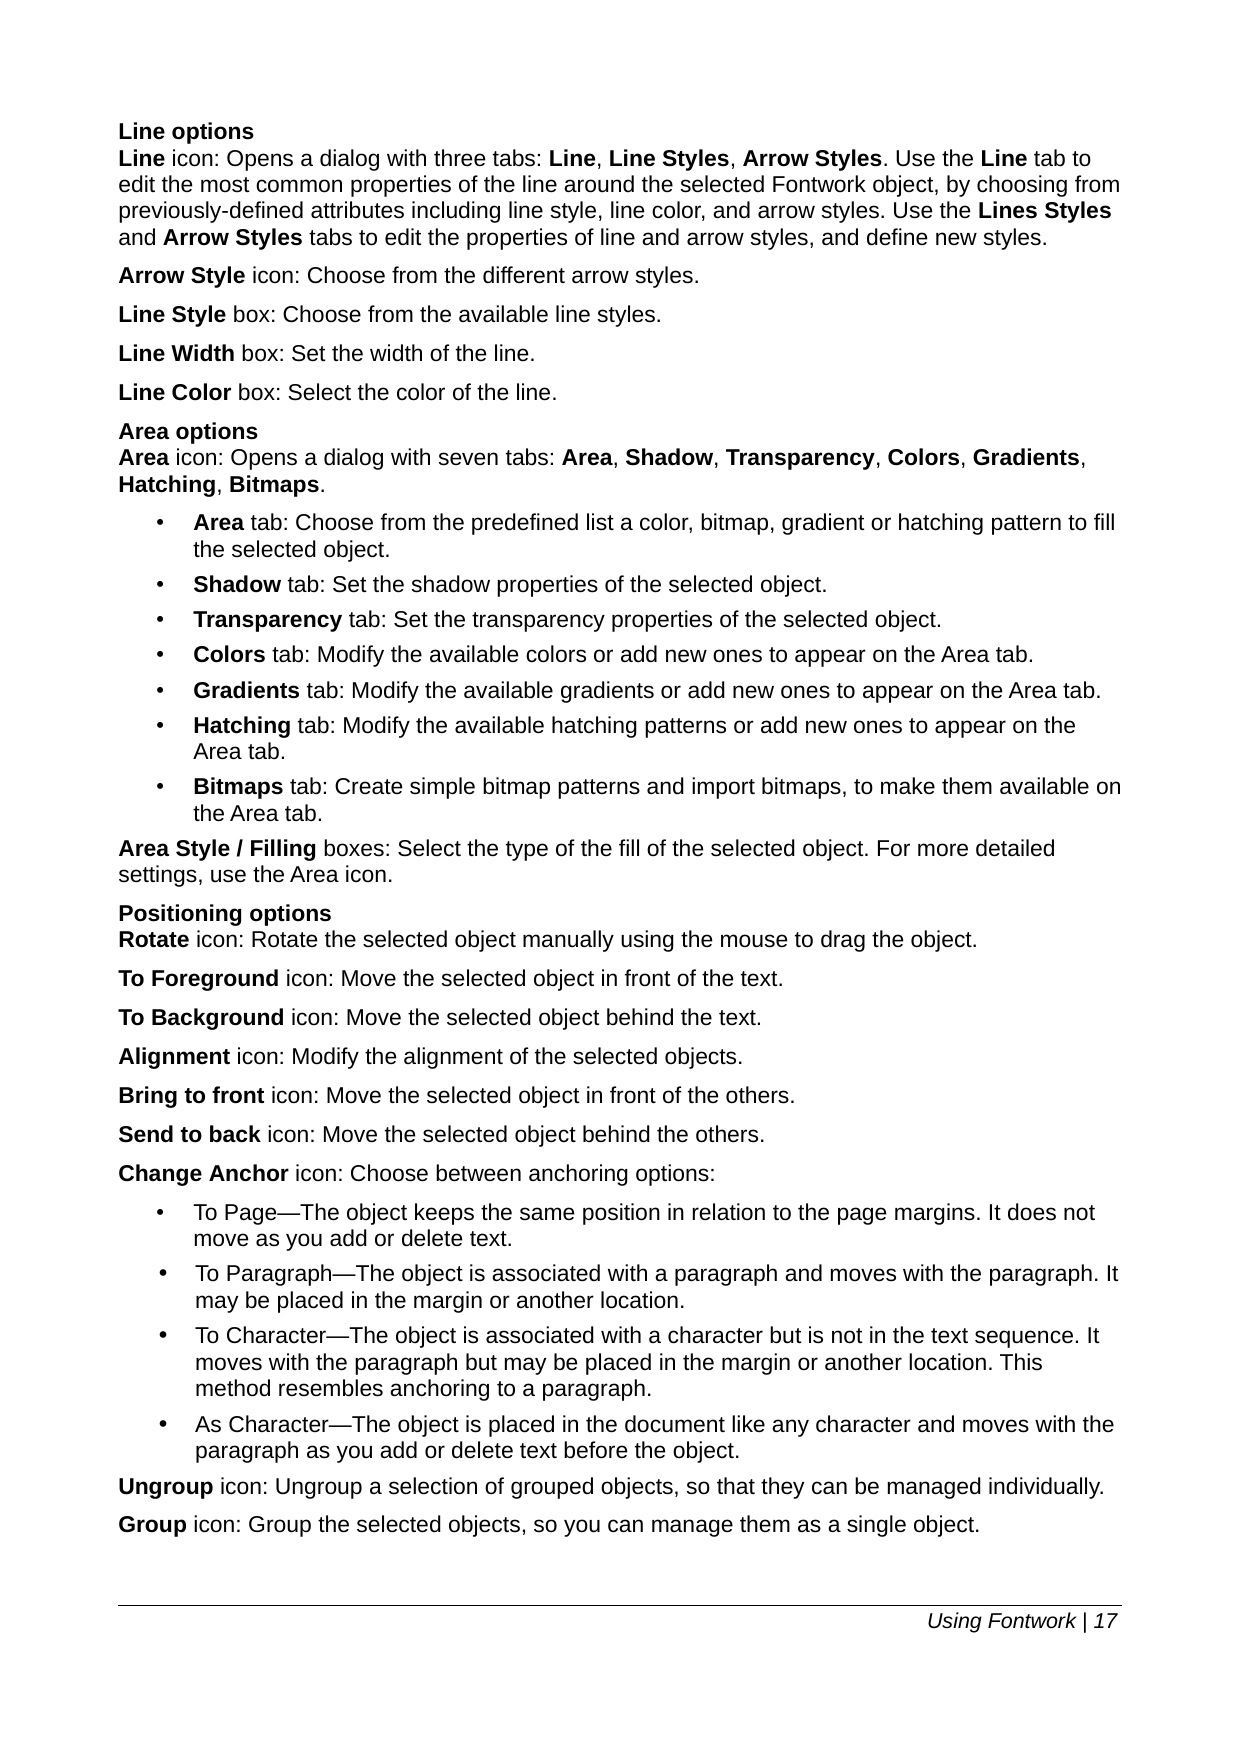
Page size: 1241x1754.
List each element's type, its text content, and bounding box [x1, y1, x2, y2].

list To Page—The object keeps the same position in relation to the page margins. It does not move as you add or delete text. [156, 1198, 1122, 1251]
text Rotate icon: Rotate the selected object manually using the mouse to drag the object. [118, 926, 1122, 953]
list To Character—The object is associated with a character but is not in the text sequence. It moves with the paragraph but may be placed in the margin or another location. This method resembles anchoring to a paragraph. [156, 1322, 1122, 1402]
list Area icon: Opens a dialog with seven tabs: Area, Shadow, Transparency, Colors, Gradients, Hatching, Bitmaps. [118, 444, 1122, 497]
list Gradients tab: Modify the available gradients or add new ones to appear on the Area tab. [156, 677, 1122, 703]
list Line icon: Opens a dialog with three tabs: Line, Line Styles, Arrow Styles. Use the Line tab to edit the most common properties of the line around the selected Fontwork object, by choosing from previously-defined attributes including line style, line color, and arrow styles. Use the Lines Styles and Arrow Styles tabs to edit the properties of line and arrow styles, and define new styles. [118, 144, 1122, 250]
text To Background icon: Move the selected object behind the text. [118, 1004, 1122, 1031]
text Area Style / Filling boxes: Select the type of the fill of the selected object. For more detailed settings, use the Area icon. [118, 835, 1122, 888]
list Colors tab: Modify the available colors or add new ones to appear on the Area tab. [156, 641, 1122, 668]
text Ungroup icon: Ungroup a selection of grouped objects, so that they can be managed individually. [118, 1473, 1122, 1499]
list As Character—The object is placed in the document like any character and moves with the paragraph as you add or delete text before the object. [156, 1411, 1122, 1464]
text Arrow Style icon: Choose from the different arrow styles. [118, 262, 1122, 289]
list Shadow tab: Set the shadow properties of the selected object. [156, 571, 1122, 597]
list Transparency tab: Set the transparency properties of the selected object. [156, 606, 1122, 632]
list Change Anchor icon: Choose between anchoring options: [118, 1159, 1122, 1186]
list Hatching tab: Modify the available hatching patterns or add new ones to appear on the Area tab. [156, 712, 1122, 764]
list Bitmaps tab: Create simple bitmap patterns and import bitmaps, to make them available on the Area tab. [156, 773, 1122, 826]
text Area options [118, 418, 1122, 444]
text Alignment icon: Modify the alignment of the selected objects. [118, 1043, 1122, 1069]
text Line Style box: Choose from the available line styles. [118, 301, 1122, 328]
list Area tab: Choose from the predefined list a color, bitmap, gradient or hatching pattern to fill the selected object. [156, 509, 1122, 562]
text Bring to front icon: Move the selected object in front of the others. [118, 1082, 1122, 1108]
text Line options [118, 118, 1122, 144]
text Send to back icon: Move the selected object behind the others. [118, 1121, 1122, 1147]
text Group icon: Group the selected objects, so you can manage them as a single object. [118, 1511, 1122, 1538]
text Line Color box: Select the color of the line. [118, 379, 1122, 405]
list To Paragraph—The object is associated with a paragraph and moves with the paragraph. It may be placed in the margin or another location. [156, 1260, 1122, 1313]
text To Foreground icon: Move the selected object in front of the text. [118, 965, 1122, 992]
text Positioning options [118, 900, 1122, 926]
text Line Width box: Set the width of the line. [118, 340, 1122, 366]
